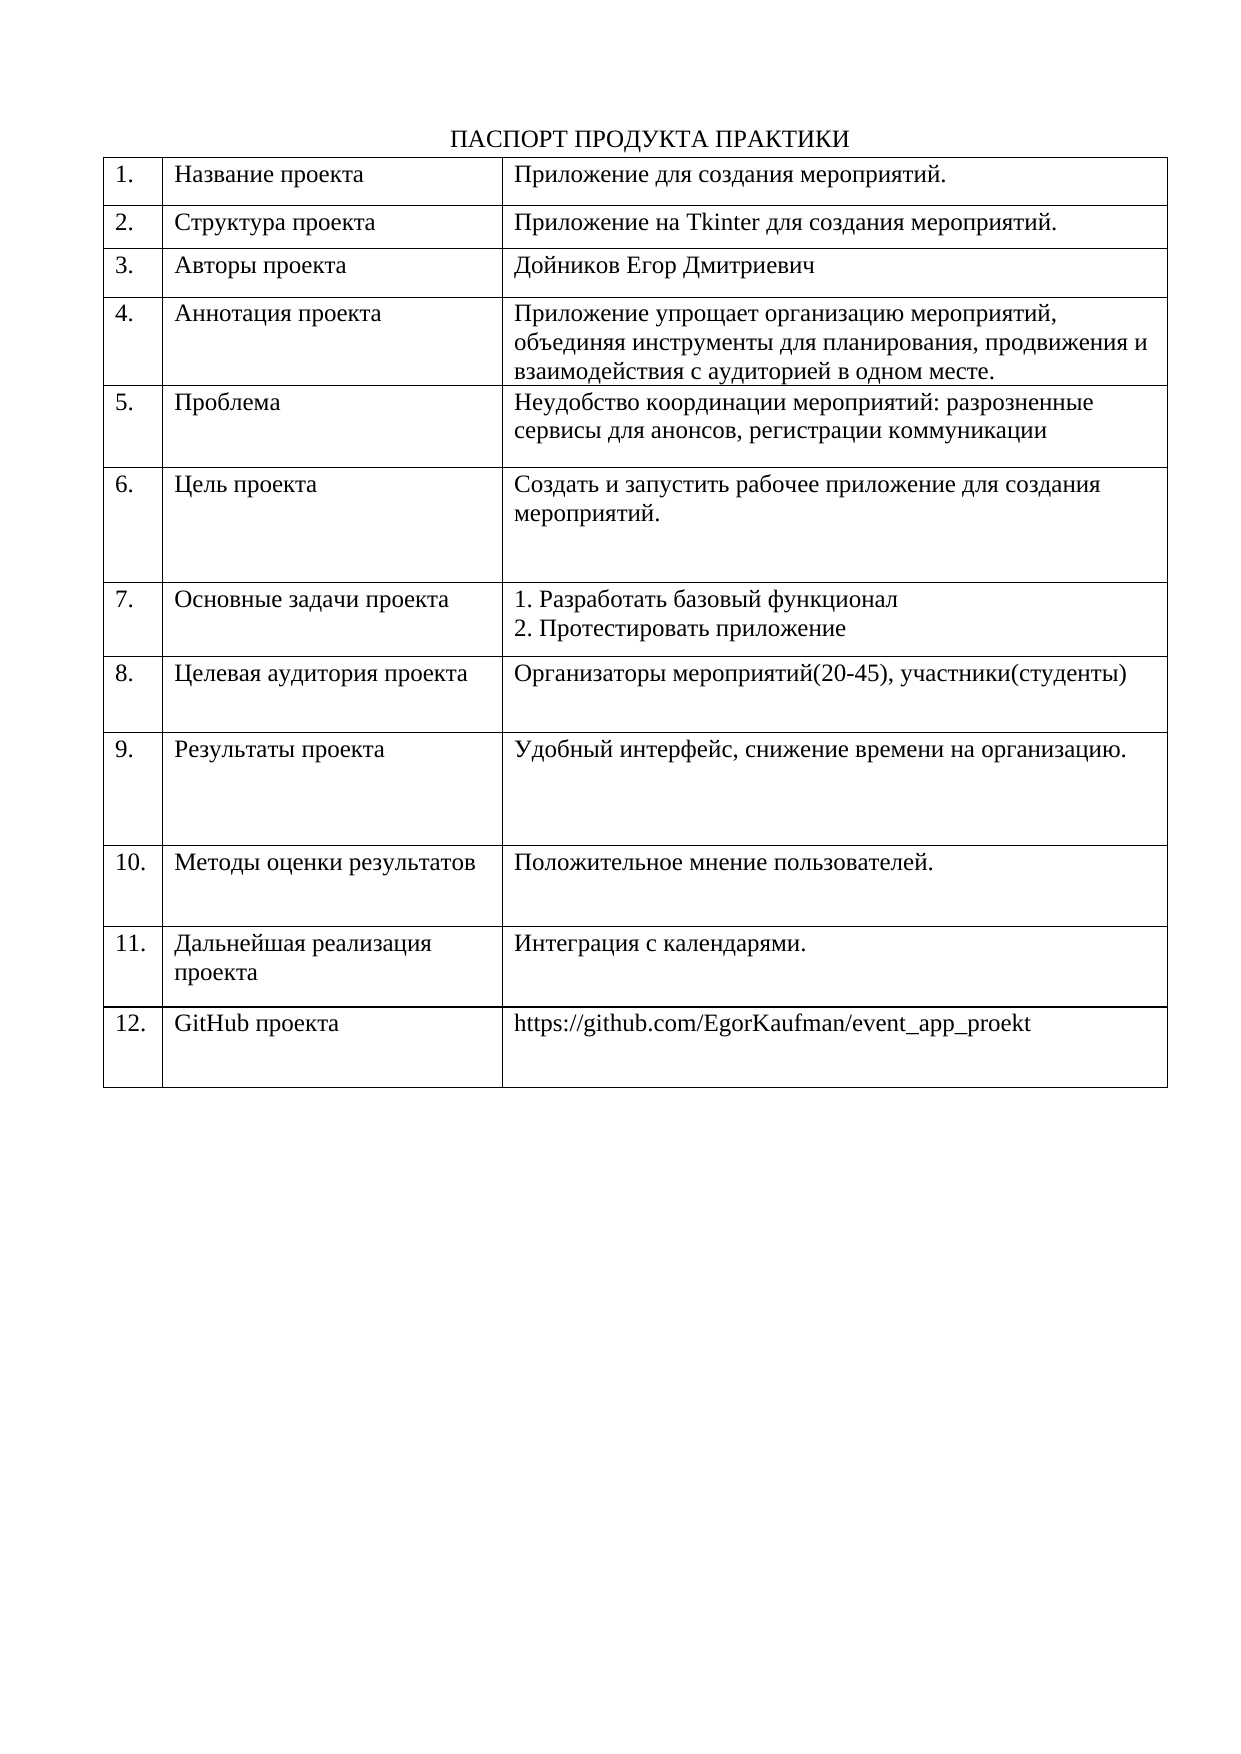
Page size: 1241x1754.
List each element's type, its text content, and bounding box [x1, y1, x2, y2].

table_cell 2. [104, 206, 162, 248]
table_cell 10. [104, 846, 162, 926]
table_cell Удобный интерфейс, снижение времени на организацию. [503, 733, 1167, 845]
table_cell Результаты проекта [163, 733, 502, 845]
table_cell Дойников Егор Дмитриевич [503, 249, 1167, 297]
table_cell 9. [104, 733, 162, 845]
table_cell GitHub проекта [163, 1008, 502, 1087]
table_header Приложение для создания мероприятий. [503, 158, 1167, 205]
table_cell Приложение на Tkinter для создания мероприятий. [503, 206, 1167, 248]
table_cell 7. [104, 583, 162, 656]
table_header 1. [104, 158, 162, 205]
table_header Название проекта [163, 158, 502, 205]
table_cell Целевая аудитория проекта [163, 657, 502, 732]
table_cell Структура проекта [163, 206, 502, 248]
table_cell 5. [104, 386, 162, 467]
text ПАСПОРТ ПРОДУКТА ПРАКТИКИ [148, 124, 1152, 152]
table_cell 4. [104, 298, 162, 385]
table_cell Методы оценки результатов [163, 846, 502, 926]
table_cell Основные задачи проекта [163, 583, 502, 656]
table_cell 1. Разработать базовый функционал 2. Протестировать приложение [503, 583, 1167, 656]
table_cell Неудобство координации мероприятий: разрозненные сервисы для анонсов, регистрации коммуникации [503, 386, 1167, 467]
table_cell 3. [104, 249, 162, 297]
table_cell https://github.com/EgorKaufman/event_app_proekt [503, 1008, 1167, 1087]
table_cell Приложение упрощает организацию мероприятий, объединяя инструменты для планирования, продвижения и взаимодействия с аудиторией в одном месте. [503, 298, 1167, 385]
table_cell Аннотация проекта [163, 298, 502, 385]
table_cell 11. [104, 927, 162, 1006]
table_cell Интеграция с календарями. [503, 927, 1167, 1006]
table_cell Цель проекта [163, 468, 502, 582]
table_cell Организаторы мероприятий(20-45), участники(студенты) [503, 657, 1167, 732]
table_cell 12. [104, 1008, 162, 1087]
table_cell Авторы проекта [163, 249, 502, 297]
table_cell Создать и запустить рабочее приложение для создания мероприятий. [503, 468, 1167, 582]
table_cell Проблема [163, 386, 502, 467]
table_cell 8. [104, 657, 162, 732]
table_cell Положительное мнение пользователей. [503, 846, 1167, 926]
table_cell 6. [104, 468, 162, 582]
table_cell Дальнейшая реализация проекта [163, 927, 502, 1006]
